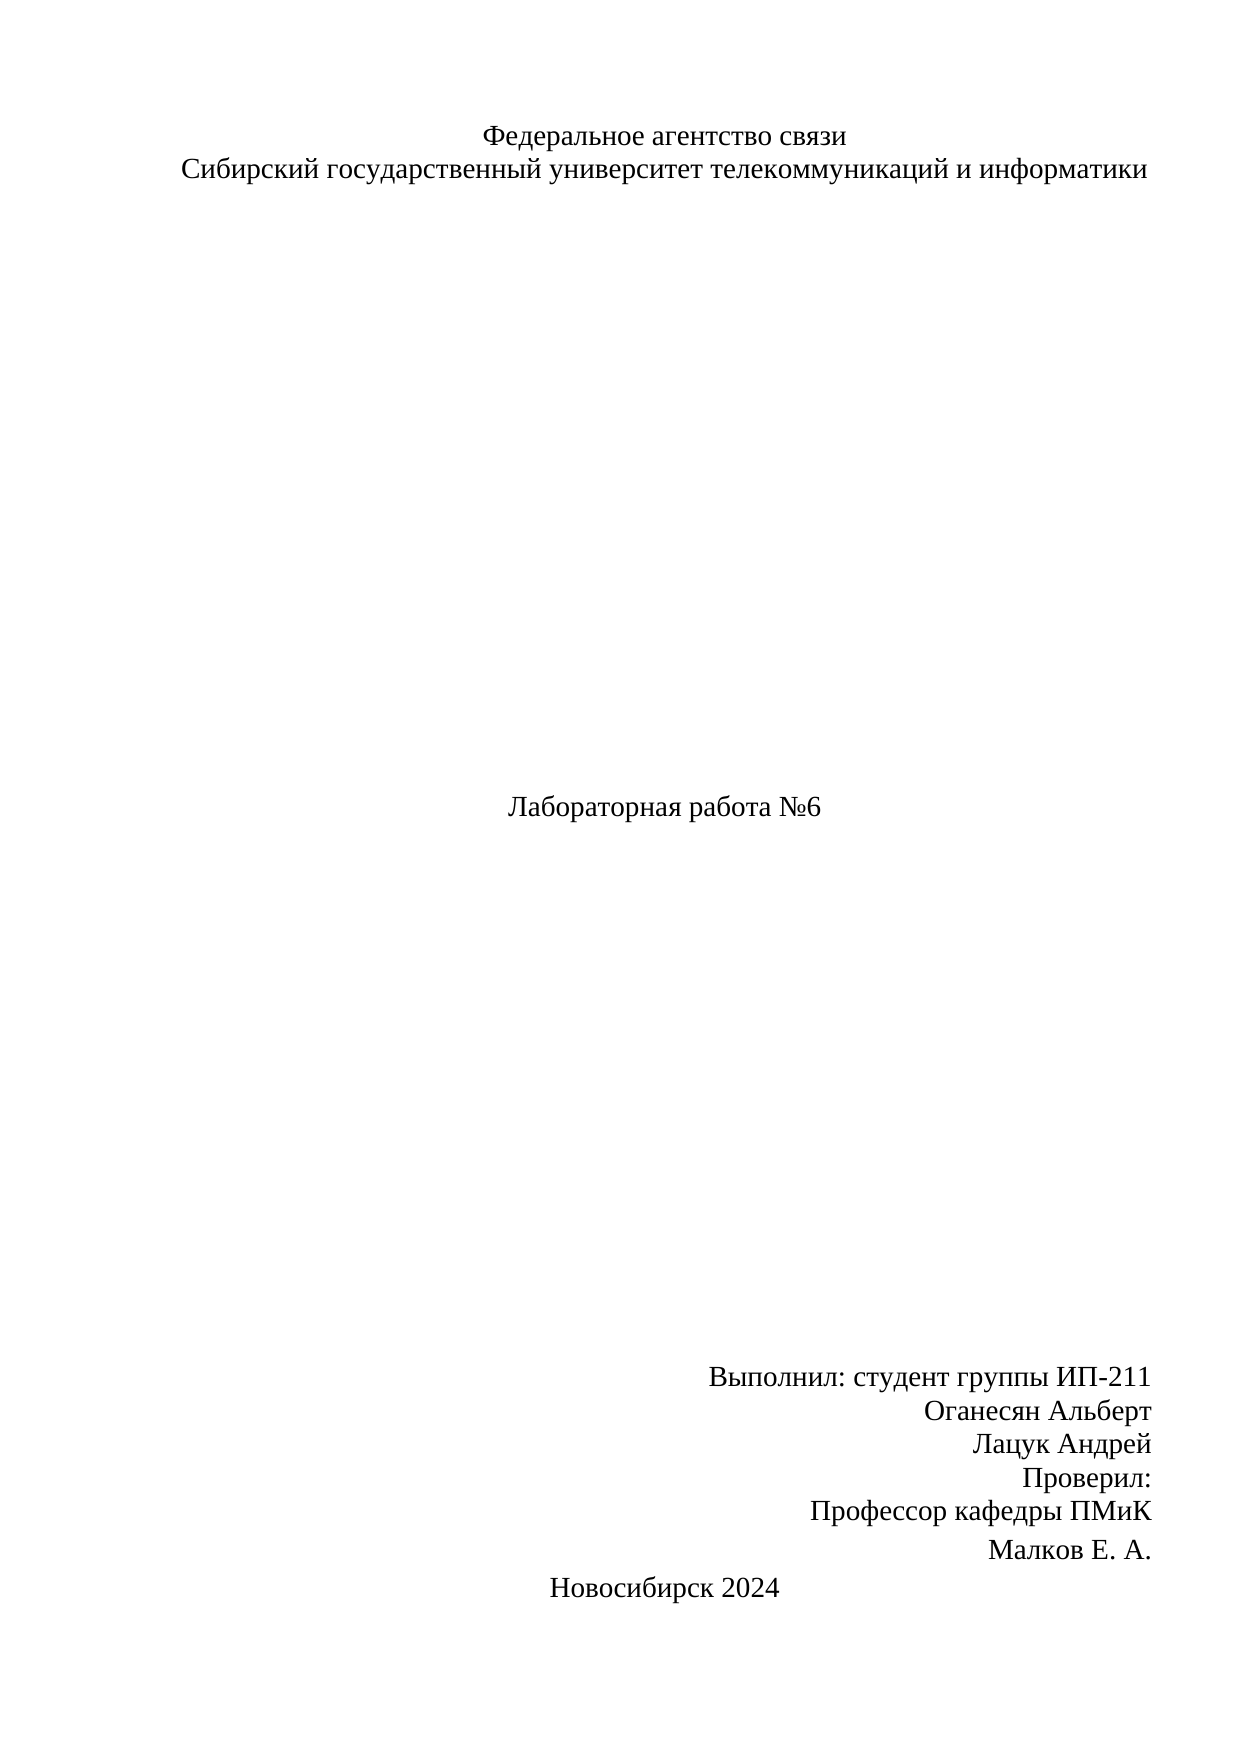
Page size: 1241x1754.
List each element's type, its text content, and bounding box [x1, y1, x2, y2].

text Проверил: [177, 1460, 1152, 1493]
text Выполнил: студент группы ИП-211 [177, 1359, 1152, 1393]
text Новосибирск 2024 [177, 1570, 1152, 1604]
text Оганесян Альберт [177, 1393, 1152, 1426]
text Сибирский государственный университет телекоммуникаций и информатики [177, 152, 1152, 185]
text Лабораторная работа №6 [177, 789, 1152, 822]
text Федеральное агентство связи [177, 118, 1152, 152]
text Малков Е. А. [177, 1532, 1152, 1565]
text Профессор кафедры ПМиК [177, 1493, 1152, 1527]
text Лацук Андрей [177, 1426, 1152, 1460]
